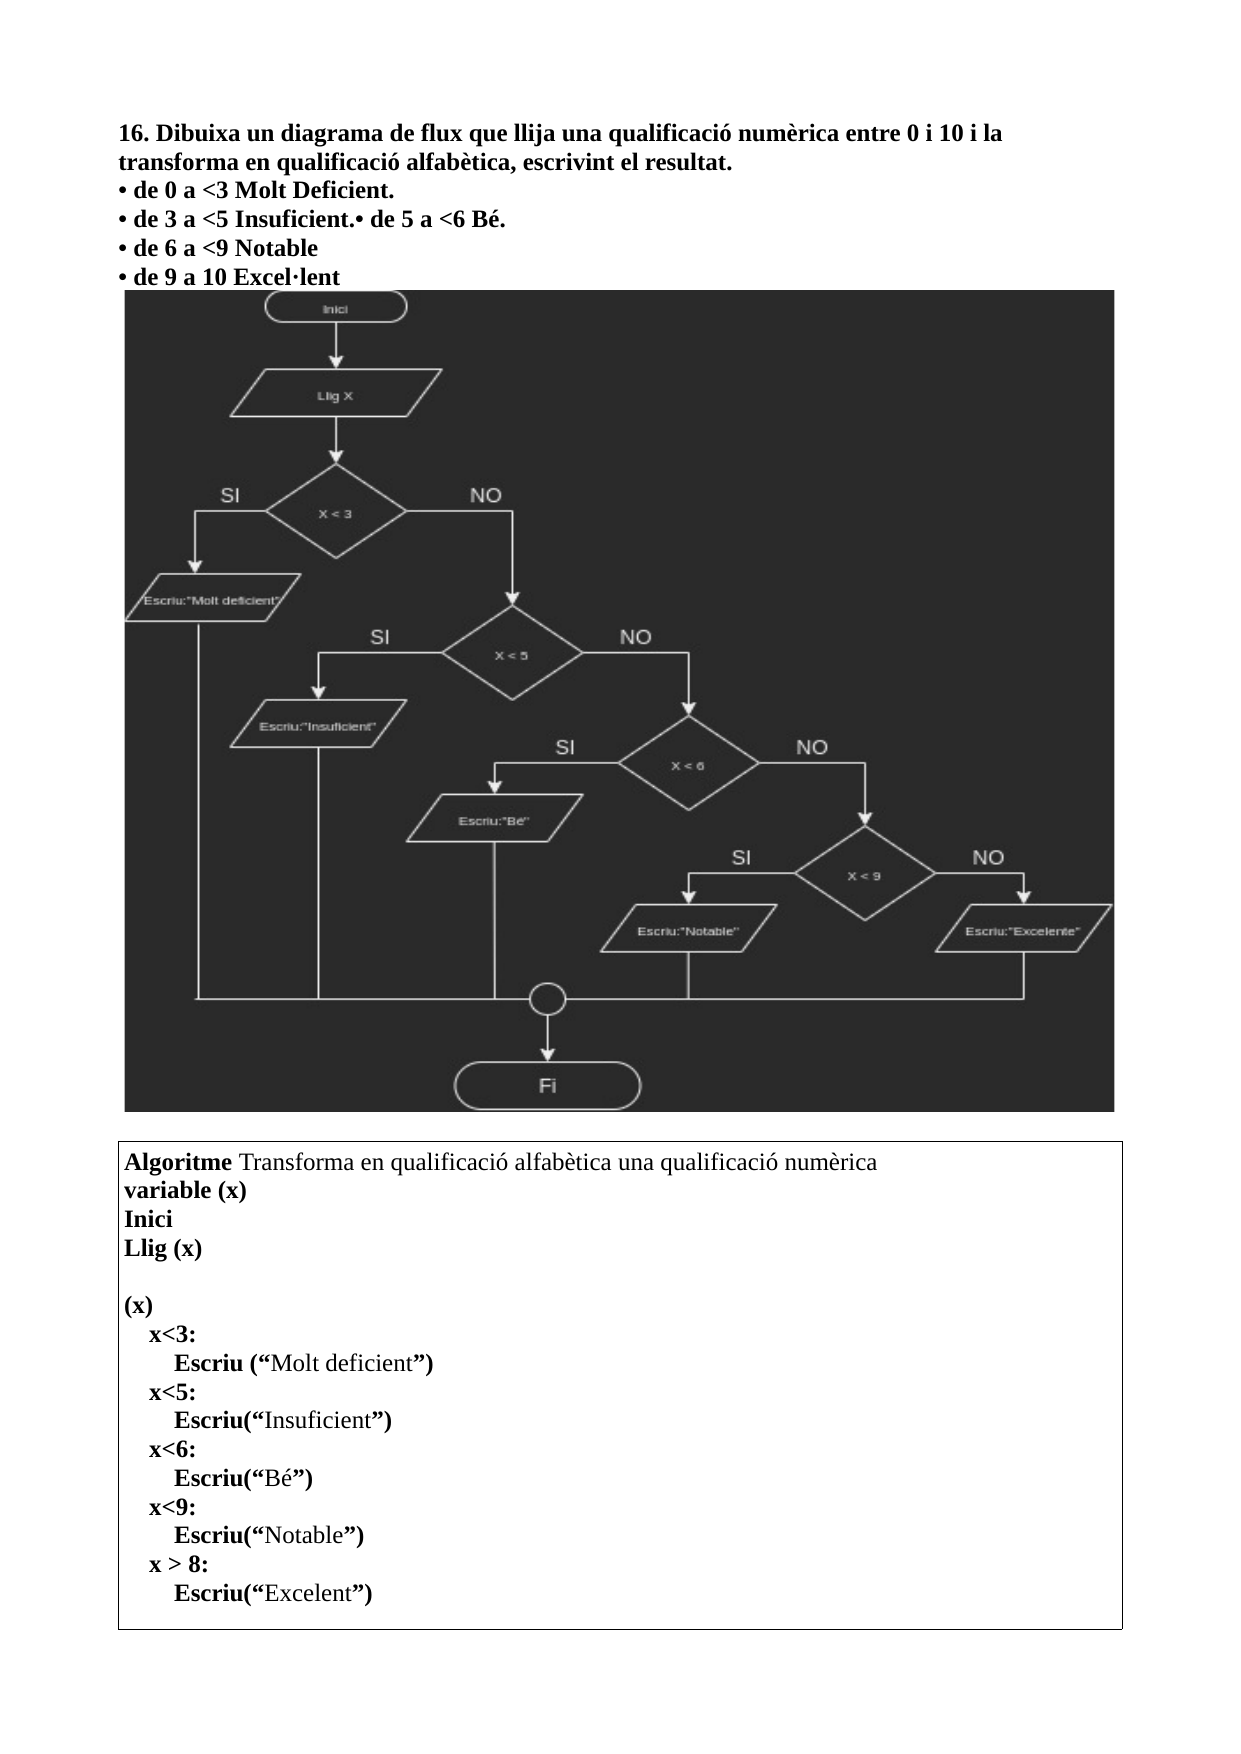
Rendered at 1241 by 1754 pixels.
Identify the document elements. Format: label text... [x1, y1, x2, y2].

picture [124, 290, 1115, 1112]
text • de 9 a 10 Excel·lent [118, 262, 1122, 291]
text 16. Dibuixa un diagrama de flux que llija una qualificació numèrica entre 0 i 10 i la transforma en qualificació alfabètica, escrivint el resultat. [118, 118, 1122, 176]
text • de 6 a <9 Notable [118, 233, 1122, 262]
text • de 0 a <3 Molt Deficient. [118, 176, 1122, 204]
text • de 3 a <5 Insuficient.• de 5 a <6 Bé. [118, 204, 1122, 233]
table_header Algoritme Transforma en qualificació alfabètica una qualificació numèrica variable (x) Inici Llig (x) (x) x<3: Escriu (“Molt deficient”) x<5: Escriu(“Insuficient”) x<6: Escriu(“Bé”) x<9: Escriu(“Notable”) x > 8: Escriu(“Excelent”) [119, 1142, 1122, 1629]
